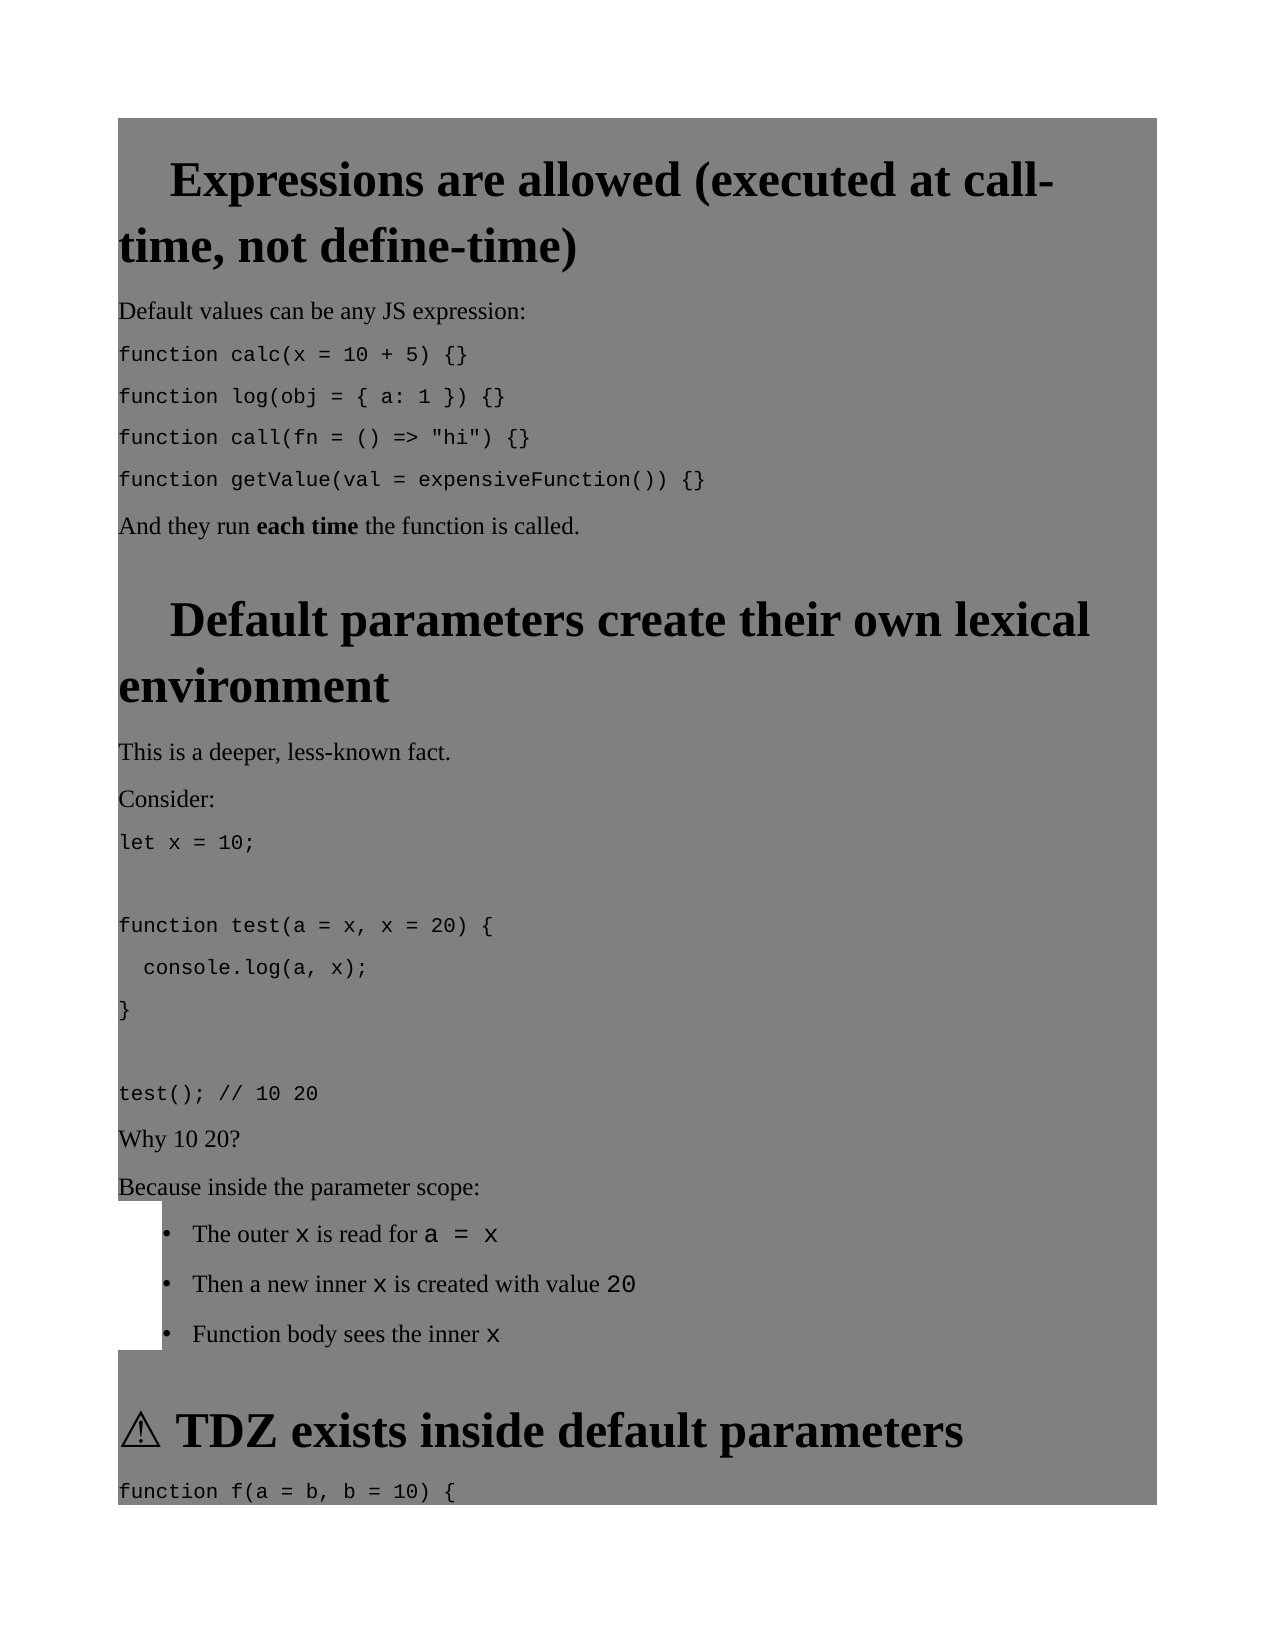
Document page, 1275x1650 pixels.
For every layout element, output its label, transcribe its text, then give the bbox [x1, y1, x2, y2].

text Why 10 20? [118, 1124, 1157, 1153]
text function calc(x = 10 + 5) {} [118, 344, 1157, 367]
subtitle 🔥 Expressions are allowed (executed at call-time, not define-time) [118, 149, 1157, 273]
text console.log(a, x); [118, 957, 1157, 981]
text function call(fn = () => "hi") {} [118, 427, 1157, 451]
list Function body sees the inner x [162, 1319, 1157, 1350]
text } [118, 999, 1157, 1023]
text function getValue(val = expensiveFunction()) {} [118, 469, 1157, 493]
text Default values can be any JS expression: [118, 296, 1157, 325]
text Consider: [118, 784, 1157, 813]
subtitle ⚠ TDZ exists inside default parameters [118, 1401, 1157, 1458]
text This is a deeper, less-known fact. [118, 737, 1157, 765]
list Then a new inner x is created with value 20 [162, 1269, 1157, 1300]
text And they run each time the function is called. [118, 511, 1157, 540]
text function test(a = x, x = 20) { [118, 915, 1157, 939]
text function f(a = b, b = 10) { [118, 1482, 1157, 1505]
subtitle 🔥 Default parameters create their own lexical environment [118, 590, 1157, 713]
text function log(obj = { a: 1 }) {} [118, 386, 1157, 409]
list The outer x is read for a = x [162, 1219, 1157, 1250]
text test(); // 10 20 [118, 1082, 1157, 1106]
text let x = 10; [118, 832, 1157, 856]
text Because inside the parameter scope: [118, 1172, 1157, 1201]
